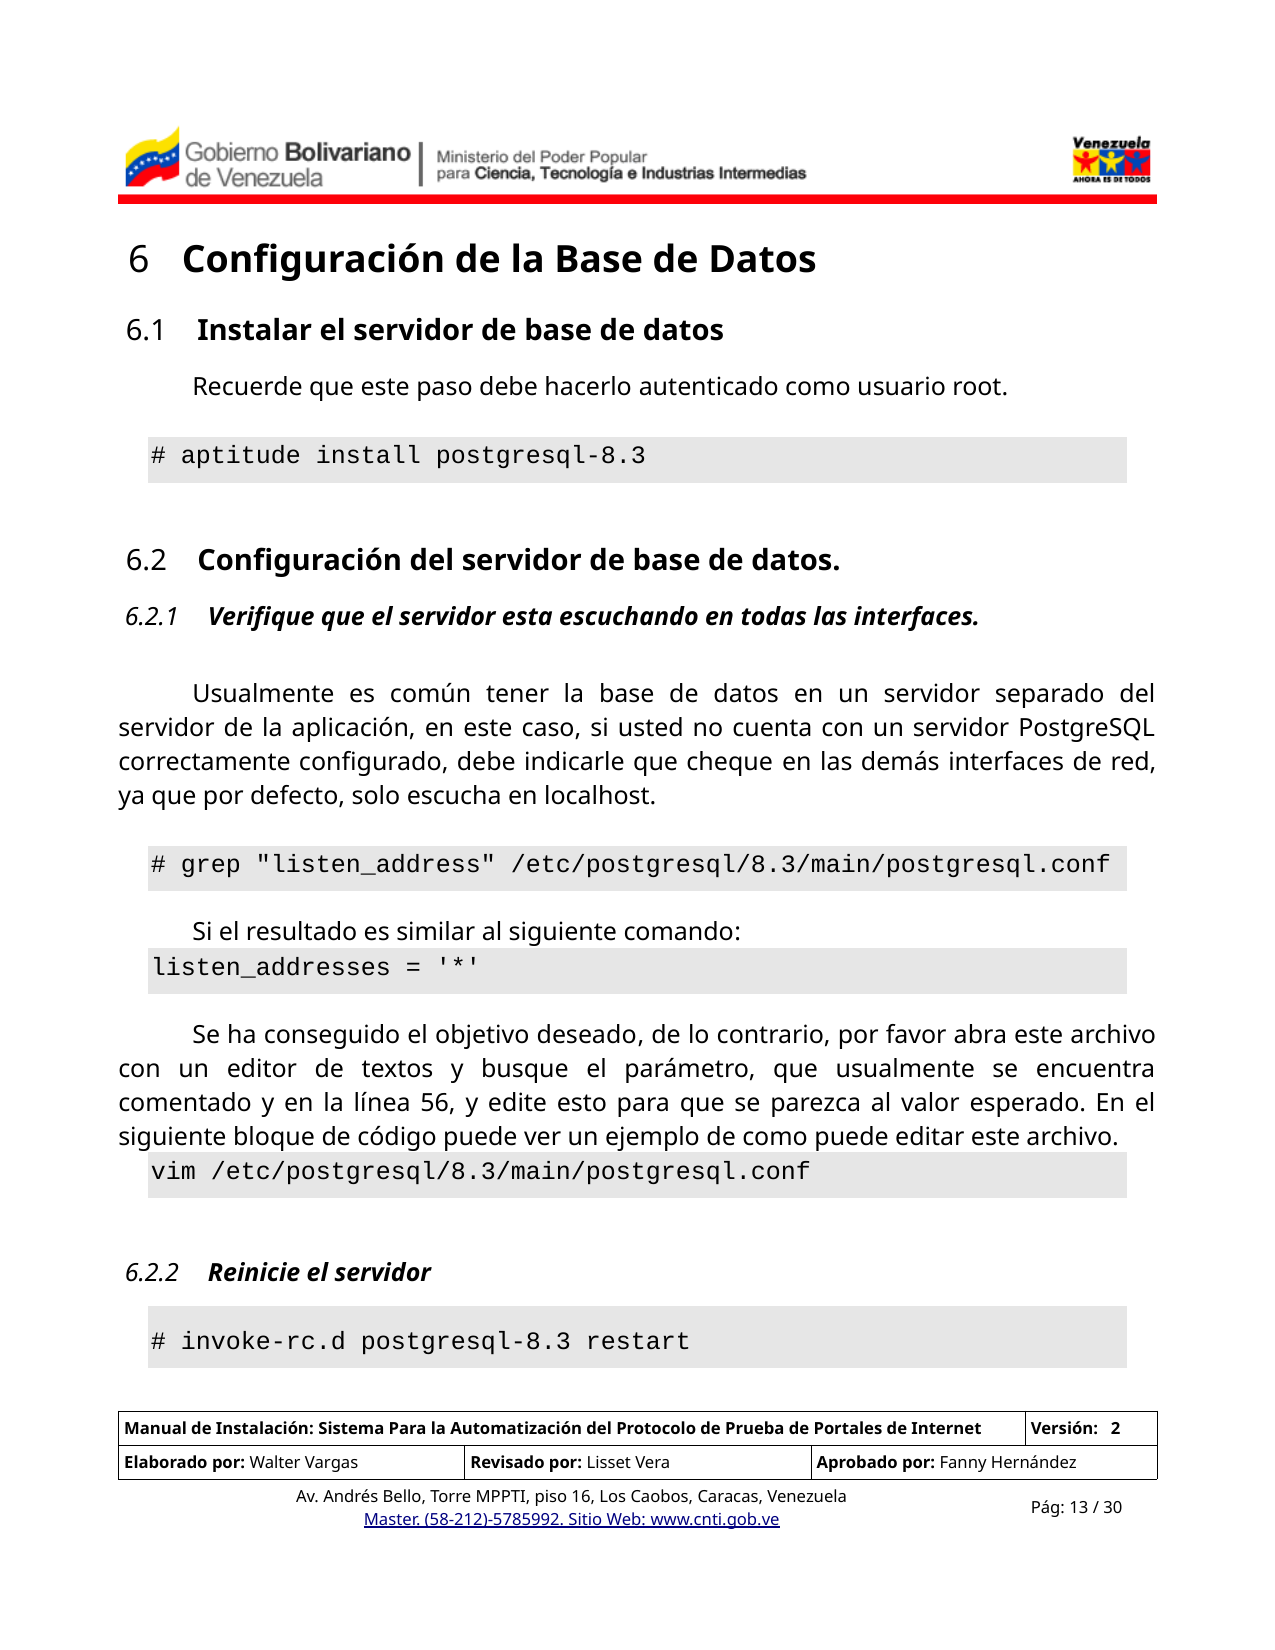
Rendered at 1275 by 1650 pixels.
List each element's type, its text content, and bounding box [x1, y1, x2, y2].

text vim /etc/postgresql/8.3/main/postgresql.conf [148, 1152, 1127, 1190]
picture [118, 118, 1157, 204]
subtitle Configuración de la Base de Datos [118, 233, 1157, 284]
subtitle Reinicie el servidor [118, 1255, 1157, 1289]
text Recuerde que este paso debe hacerlo autenticado como usuario root. [118, 369, 1157, 403]
text Se ha conseguido el objetivo deseado, de lo contrario, por favor abra este archivo con un editor de textos y busque el parámetro, que usualmente se encuentra comentado y en la línea 56, y edite esto para que se parezca al valor esperado. En el siguiente bloque de código puede ver un ejemplo de como puede editar este archivo. [118, 994, 1157, 1152]
text Si el resultado es similar al siguiente comando: [118, 891, 1157, 948]
text # grep "listen_address" /etc/postgresql/8.3/main/postgresql.conf [148, 846, 1127, 883]
subtitle Verifique que el servidor esta escuchando en todas las interfaces. [118, 599, 1157, 633]
subtitle Configuración del servidor de base de datos. [118, 539, 1157, 579]
text # aptitude install postgresql-8.3 [148, 437, 1127, 474]
subtitle Instalar el servidor de base de datos [118, 309, 1157, 349]
text listen_addresses = '*' [148, 948, 1127, 985]
text # invoke-rc.d postgresql-8.3 restart [148, 1306, 1127, 1360]
text Usualmente es común tener la base de datos en un servidor separado del servidor de la aplicación, en este caso, si usted no cuenta con un servidor PostgreSQL correctamente configurado, debe indicarle que cheque en las demás interfaces de red, ya que por defecto, solo escucha en localhost. [118, 650, 1157, 812]
